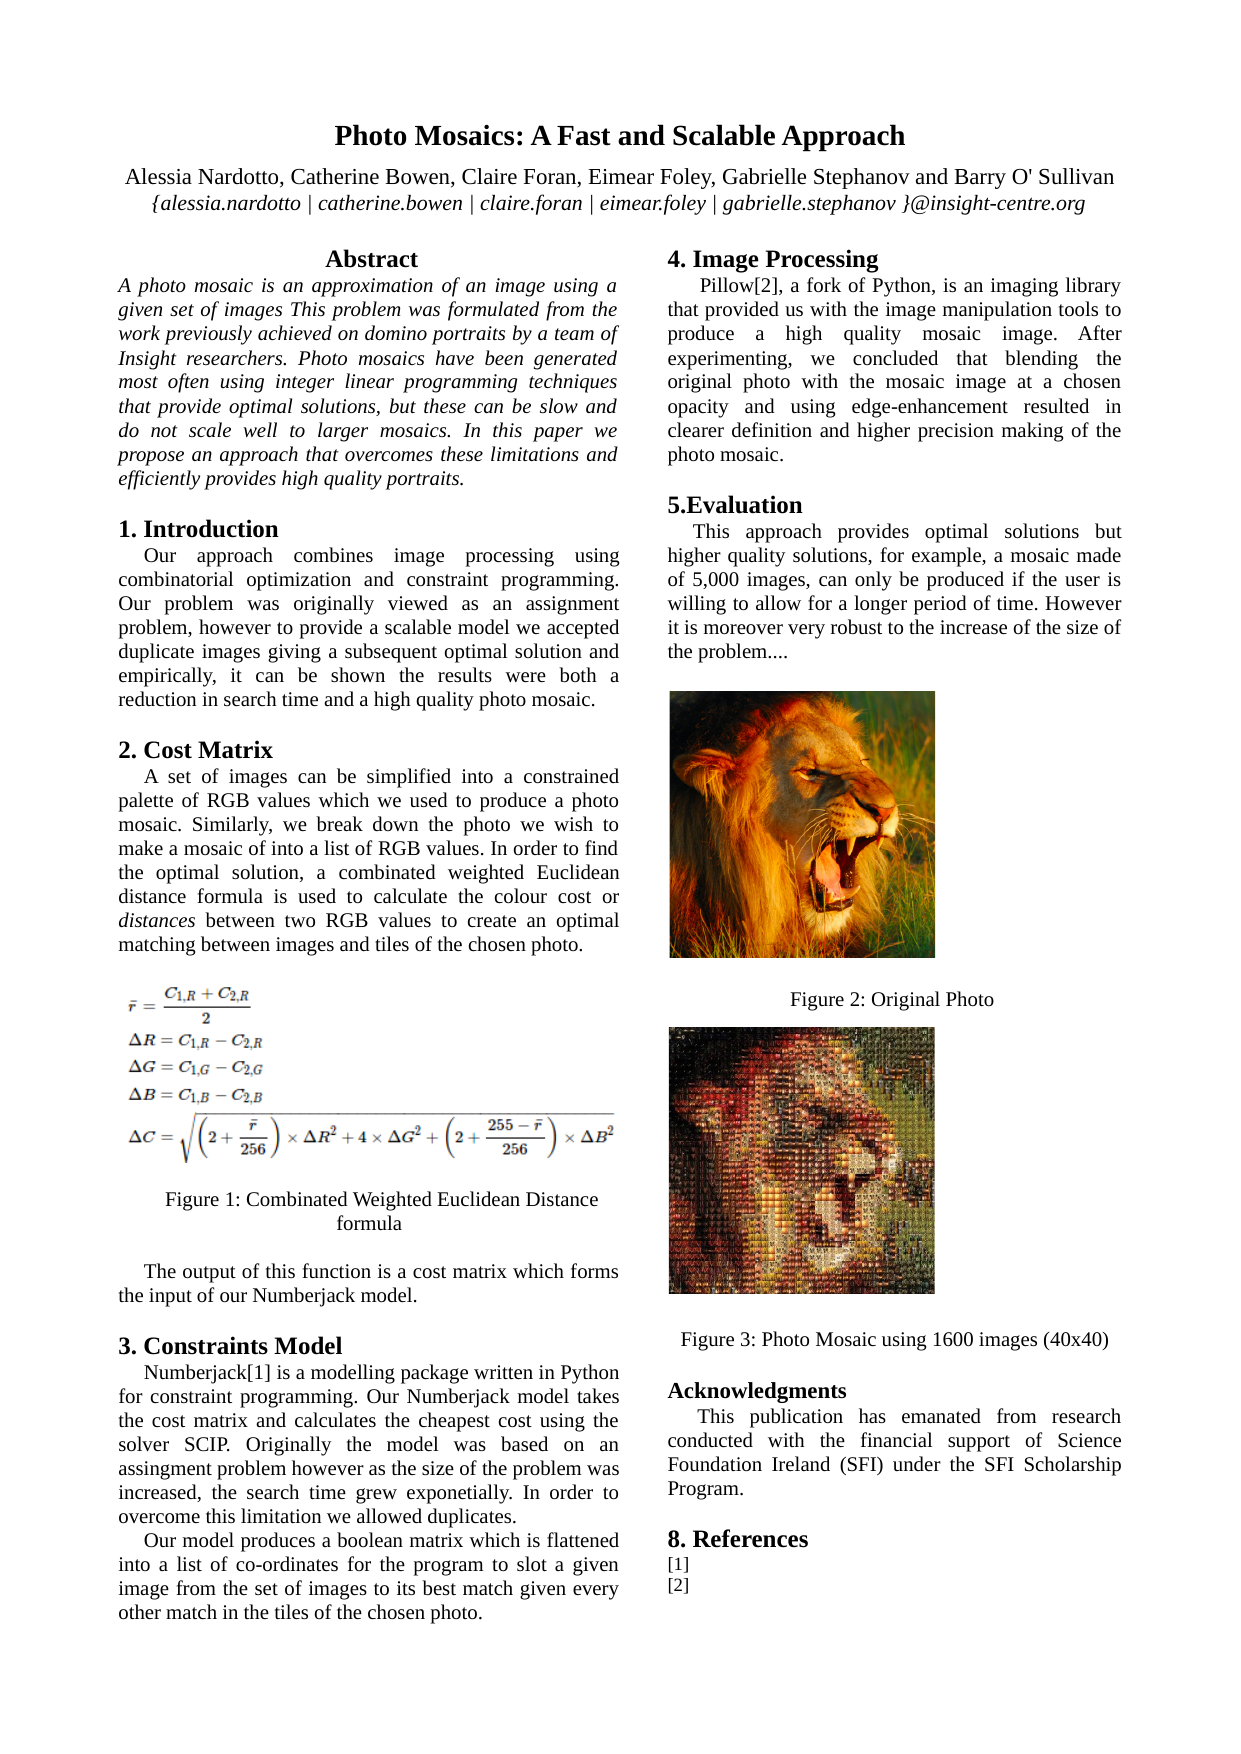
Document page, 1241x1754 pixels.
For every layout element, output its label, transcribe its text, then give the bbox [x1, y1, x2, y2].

text 1. Introduction [118, 514, 620, 543]
text Pillow[2], a fork of Python, is an imaging library that provided us with the image manipulation tools to produce a high quality mosaic image. After experimenting, we concluded that blending the original photo with the mosaic image at a chosen opacity and using edge-enhancement resulted in clearer definition and higher precision making of the photo mosaic. [667, 273, 1122, 466]
text Figure 3: Photo Mosaic using 1600 images (40x40) [667, 1327, 1122, 1351]
picture [118, 980, 620, 1163]
text Numberjack[1] is a modelling package written in Python for constraint programming. Our Numberjack model takes the cost matrix and calculates the cheapest cost using the solver SCIP. Originally the model was based on an assingment problem however as the size of the problem was increased, the search time grew exponetially. In order to overcome this limitation we allowed duplicates. [118, 1359, 620, 1528]
text Figure 2: Original Photo [667, 986, 1122, 1011]
text Our model produces a boolean matrix which is flattened into a list of co-ordinates for the program to slot a given image from the set of images to its best match given every other match in the tiles of the chosen photo. [118, 1528, 620, 1624]
text Acknowledgments [667, 1377, 1122, 1403]
picture [669, 691, 936, 958]
text 4. Image Processing [667, 244, 1122, 273]
text This approach provides optimal solutions but higher quality solutions, for example, a mosaic made of 5,000 images, can only be produced if the user is willing to allow for a longer period of time. However it is moreover very robust to the increase of the size of the problem.... [667, 518, 1122, 663]
text Figure 1: Combinated Weighted Euclidean Distance formula [118, 1186, 620, 1234]
text Abstract [118, 244, 620, 273]
text 8. References [667, 1524, 1122, 1553]
text [2] [667, 1574, 1122, 1596]
text 3. Constraints Model [118, 1331, 620, 1359]
text A set of images can be simplified into a constrained palette of RGB values which we used to produce a photo mosaic. Similarly, we break down the photo we wish to make a mosaic of into a list of RGB values. In order to find the optimal solution, a combinated weighted Euclidean distance formula is used to calculate the colour cost or distances between two RGB values to create an optimal matching between images and tiles of the chosen photo. [118, 764, 620, 956]
text This publication has emanated from research conducted with the financial support of Science Foundation Ireland (SFI) under the SFI Scholarship Program. [667, 1403, 1122, 1500]
text 5.Evaluation [667, 490, 1122, 518]
picture [668, 1027, 935, 1294]
text Our approach combines image processing using combinatorial optimization and constraint programming. Our problem was originally viewed as an assignment problem, however to provide a scalable model we accepted duplicate images giving a subsequent optimal solution and empirically, it can be shown the results were both a reduction in search time and a high quality photo mosaic. [118, 543, 620, 711]
text A photo mosaic is an approximation of an image using a given set of images This problem was formulated from the work previously achieved on domino portraits by a team of Insight researchers. Photo mosaics have been generated most often using integer linear programming techniques that provide optimal solutions, but these can be slow and do not scale well to larger mosaics. In this paper we propose an approach that overcomes these limitations and efficiently provides high quality portraits. [118, 273, 620, 490]
text 2. Cost Matrix [118, 735, 620, 764]
text [1] [667, 1553, 1122, 1574]
text The output of this function is a cost matrix which forms the input of our Numberjack model. [118, 1259, 620, 1307]
